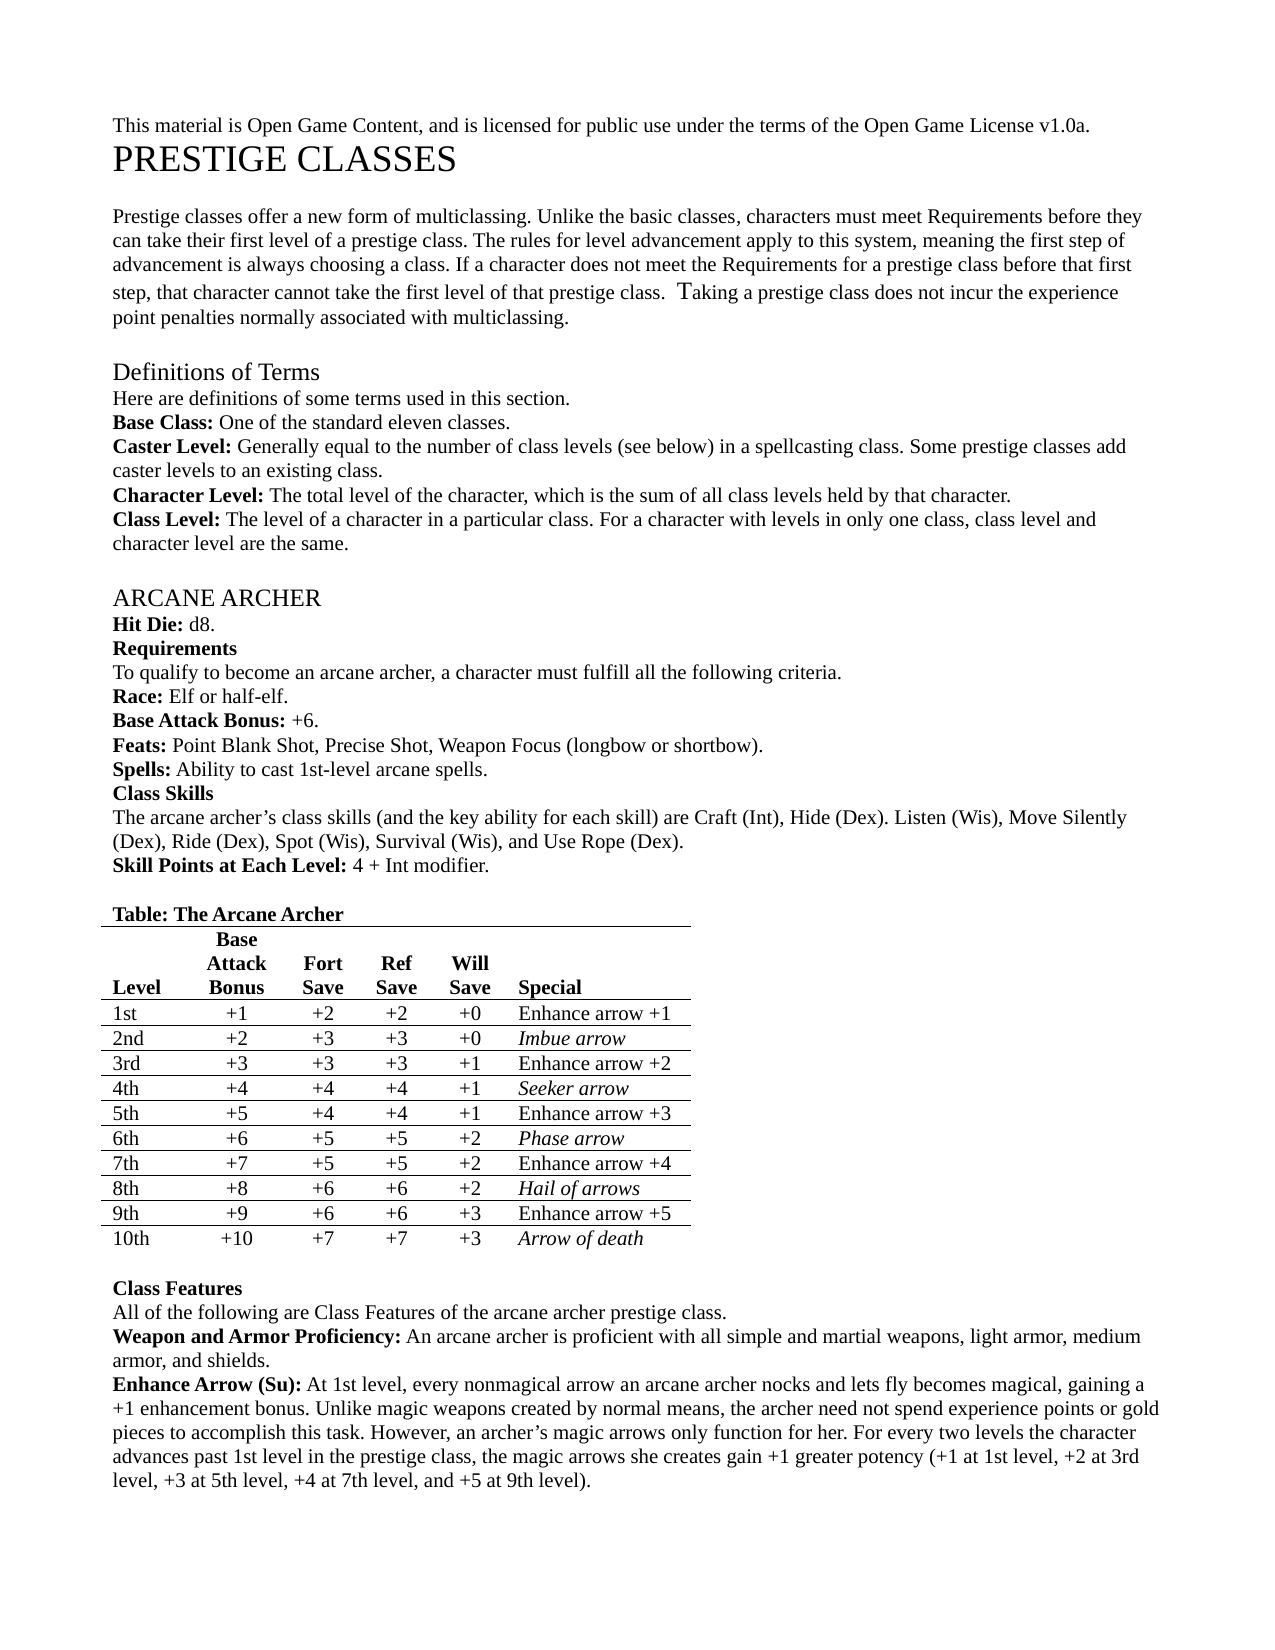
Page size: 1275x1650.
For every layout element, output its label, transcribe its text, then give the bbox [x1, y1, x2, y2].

table_cell +7 [360, 1226, 433, 1250]
text Character Level: The total level of the character, which is the sum of all class levels held by that character. [112, 482, 1162, 507]
table_cell +5 [360, 1151, 433, 1175]
text Base Attack Bonus: +6. [112, 708, 1162, 732]
table_cell 7th [101, 1151, 187, 1175]
table_cell Hail of arrows [507, 1176, 691, 1200]
table_cell +0 [433, 1026, 507, 1049]
text Caster Level: Generally equal to the number of class levels (see below) in a spellcasting class. Some prestige classes add caster levels to an existing class. [112, 434, 1162, 482]
text ARCANE ARCHER [112, 583, 1162, 612]
text Race: Elf or half-elf. [112, 684, 1162, 708]
table_cell Enhance arrow +4 [507, 1151, 691, 1175]
table_cell +6 [286, 1201, 360, 1225]
table_cell +4 [286, 1076, 360, 1100]
table_cell Arrow of death [507, 1226, 691, 1250]
table_cell +3 [433, 1226, 507, 1250]
table_cell Fort Save [286, 927, 360, 999]
table_cell 2nd [101, 1026, 187, 1049]
table_cell +5 [286, 1151, 360, 1175]
text All of the following are Class Features of the arcane archer prestige class. [112, 1300, 1162, 1324]
text Hit Die: d8. [112, 612, 1162, 636]
text Here are definitions of some terms used in this section. [112, 386, 1162, 410]
text Skill Points at Each Level: 4 + Int modifier. [112, 853, 1162, 877]
table_cell Enhance arrow +1 [507, 1000, 691, 1024]
table_cell +3 [286, 1051, 360, 1075]
table_cell 10th [101, 1226, 187, 1250]
table_cell Special [507, 927, 691, 999]
table_cell +3 [360, 1026, 433, 1049]
text Base Class: One of the standard eleven classes. [112, 410, 1162, 434]
table_cell +9 [187, 1201, 286, 1225]
table_cell Phase arrow [507, 1126, 691, 1150]
table_cell +6 [187, 1126, 286, 1150]
subtitle Requirements [112, 636, 1162, 660]
text The arcane archer’s class skills (and the key ability for each skill) are Craft (Int), Hide (Dex). Listen (Wis), Move Silently (Dex), Ride (Dex), Spot (Wis), Survival (Wis), and Use Rope (Dex). [112, 805, 1162, 853]
table_cell +6 [286, 1176, 360, 1200]
table_cell +3 [360, 1051, 433, 1075]
table_cell Will Save [433, 927, 507, 999]
text Feats: Point Blank Shot, Precise Shot, Weapon Focus (longbow or shortbow). [112, 732, 1162, 757]
text Prestige classes offer a new form of multiclassing. Unlike the basic classes, characters must meet Requirements before they can take their first level of a prestige class. The rules for level advancement apply to this system, meaning the first step of advancement is always choosing a class. If a character does not meet the Requirements for a prestige class before that first step, that character cannot take the first level of that prestige class. Taking a prestige class does not incur the experience point penalties normally associated with multiclassing. [112, 204, 1162, 329]
table_cell Imbue arrow [507, 1026, 691, 1049]
table_cell +3 [187, 1051, 286, 1075]
table_cell +2 [433, 1151, 507, 1175]
table_cell +5 [286, 1126, 360, 1150]
table_cell 3rd [101, 1051, 187, 1075]
table_cell +4 [360, 1076, 433, 1100]
table_cell +7 [187, 1151, 286, 1175]
table_cell Enhance arrow +2 [507, 1051, 691, 1075]
table_cell Seeker arrow [507, 1076, 691, 1100]
table_cell +6 [360, 1201, 433, 1225]
table_cell +4 [286, 1101, 360, 1125]
table_cell 8th [101, 1176, 187, 1200]
table_cell +3 [433, 1201, 507, 1225]
table_cell +6 [360, 1176, 433, 1200]
table_cell Level [101, 927, 187, 999]
table_cell 1st [101, 1000, 187, 1024]
text To qualify to become an arcane archer, a character must fulfill all the following criteria. [112, 660, 1162, 684]
table_cell +5 [360, 1126, 433, 1150]
table_cell 4th [101, 1076, 187, 1100]
table_cell +5 [187, 1101, 286, 1125]
table_cell 9th [101, 1201, 187, 1225]
table_cell 6th [101, 1126, 187, 1150]
table_cell Base Attack Bonus [187, 927, 286, 999]
text Enhance Arrow (Su): At 1st level, every nonmagical arrow an arcane archer nocks and lets fly becomes magical, gaining a +1 enhancement bonus. Unlike magic weapons created by normal means, the archer need not spend experience points or gold pieces to accomplish this task. However, an archer’s magic arrows only function for her. For every two levels the character advances past 1st level in the prestige class, the magic arrows she creates gain +1 greater potency (+1 at 1st level, +2 at 3rd level, +3 at 5th level, +4 at 7th level, and +5 at 9th level). [112, 1372, 1162, 1492]
table_cell Enhance arrow +5 [507, 1201, 691, 1225]
table_cell +2 [187, 1026, 286, 1049]
table_cell +4 [187, 1076, 286, 1100]
table_cell +2 [433, 1176, 507, 1200]
table_cell +0 [433, 1000, 507, 1024]
table_cell +7 [286, 1226, 360, 1250]
table_cell Enhance arrow +3 [507, 1101, 691, 1125]
table_cell +1 [433, 1101, 507, 1125]
text Weapon and Armor Proficiency: An arcane archer is proficient with all simple and martial weapons, light armor, medium armor, and shields. [112, 1324, 1162, 1372]
subtitle Class Skills [112, 781, 1162, 805]
table_cell +1 [433, 1076, 507, 1100]
table_cell +10 [187, 1226, 286, 1250]
text This material is Open Game Content, and is licensed for public use under the terms of the Open Game License v1.0a. [112, 112, 1162, 137]
table_cell +1 [433, 1051, 507, 1075]
table_cell +2 [433, 1126, 507, 1150]
table_cell 5th [101, 1101, 187, 1125]
table_cell +8 [187, 1176, 286, 1200]
table_cell +2 [286, 1000, 360, 1024]
subtitle Class Features [112, 1276, 1162, 1300]
text Spells: Ability to cast 1st-level arcane spells. [112, 757, 1162, 781]
table_cell +3 [286, 1026, 360, 1049]
text Definitions of Terms [112, 357, 1162, 386]
table_cell +4 [360, 1101, 433, 1125]
text Class Level: The level of a character in a particular class. For a character with levels in only one class, class level and character level are the same. [112, 507, 1162, 555]
subtitle PRESTIGE CLASSES [112, 137, 1162, 180]
table_cell +1 [187, 1000, 286, 1024]
table_header Table: The Arcane Archer [101, 902, 691, 926]
table_cell Ref Save [360, 927, 433, 999]
table_cell +2 [360, 1000, 433, 1024]
